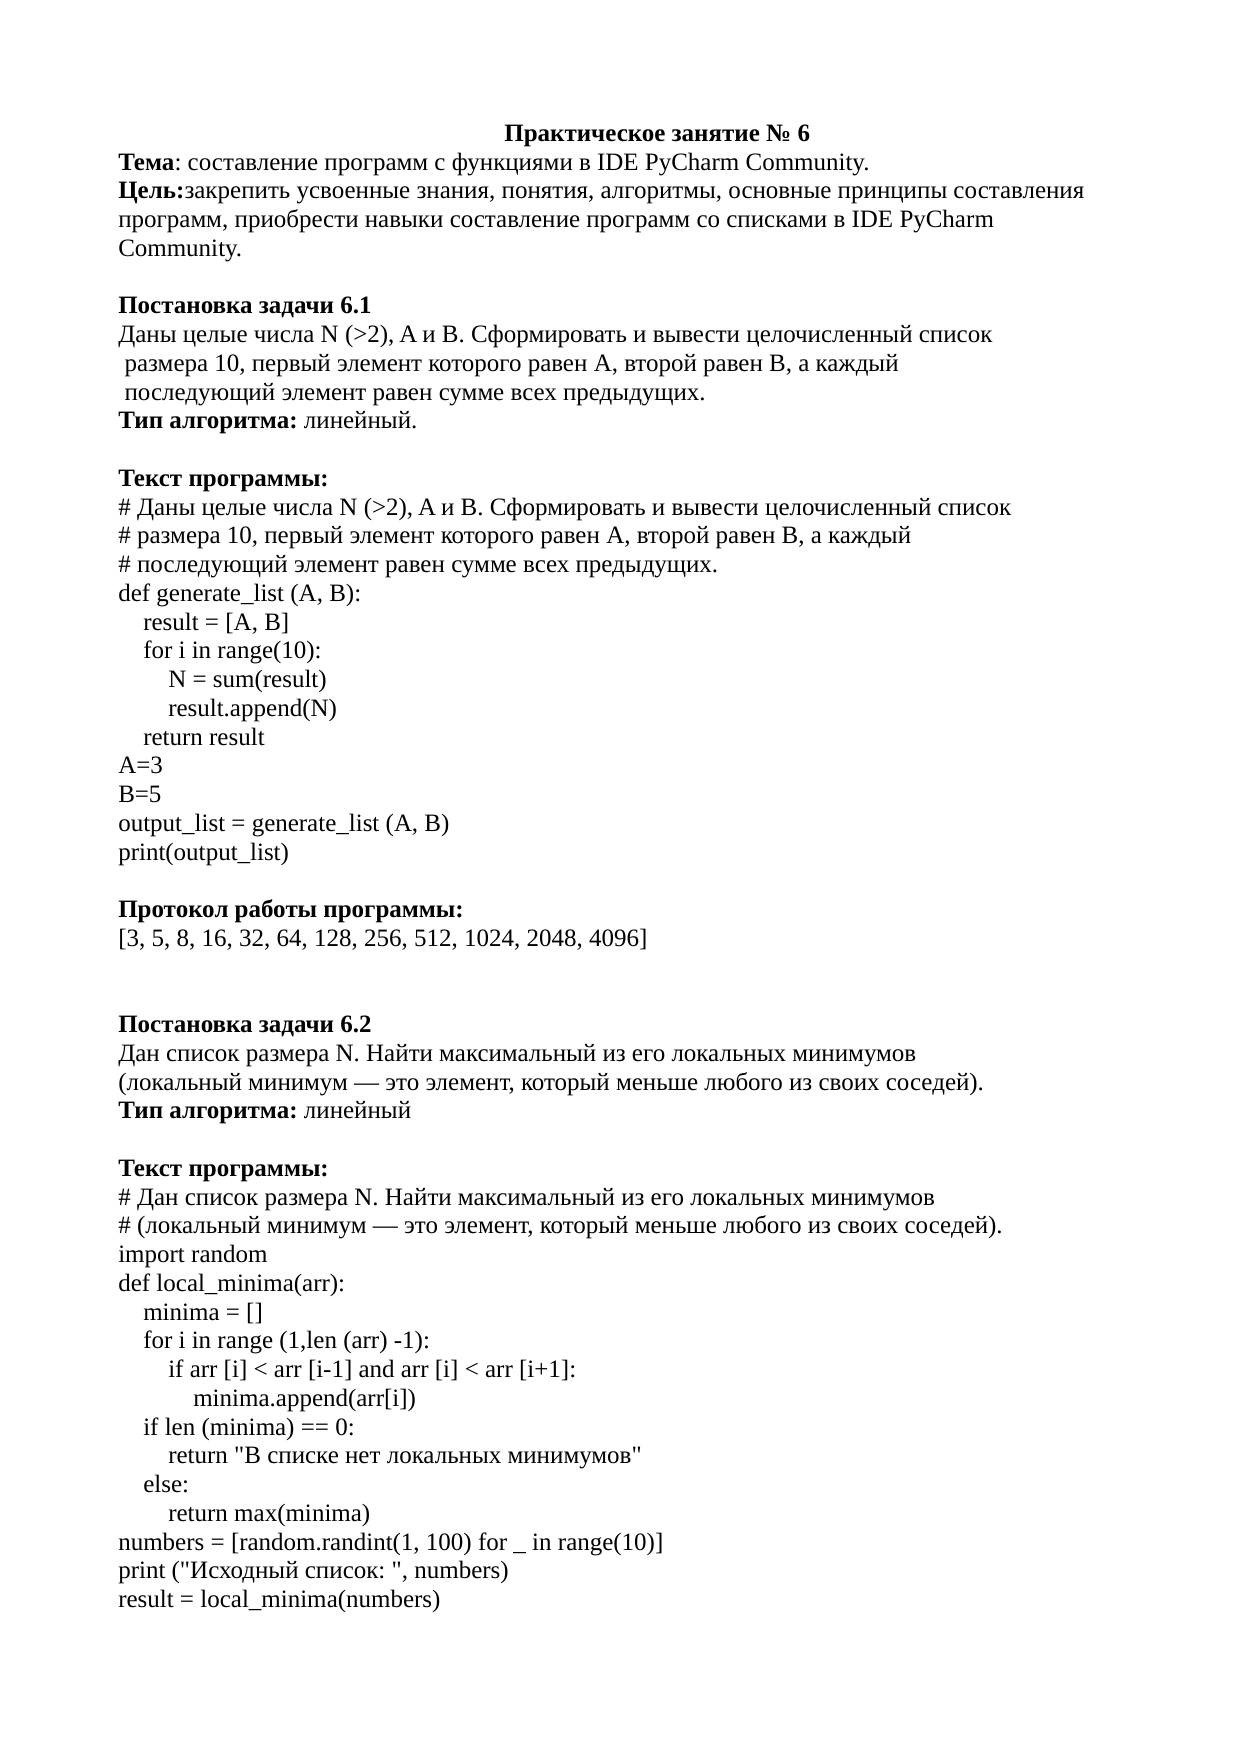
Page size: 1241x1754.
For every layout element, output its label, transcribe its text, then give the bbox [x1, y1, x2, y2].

text Цель:закрепить усвоенные знания, понятия, алгоритмы, основные принципы составления программ, приобрести навыки составление программ со списками в IDE PyCharm Community. [118, 176, 1122, 262]
text Текст программы: [118, 463, 1122, 492]
text Практическое занятие № 6 [192, 118, 1122, 147]
text Текст программы: [118, 1153, 1122, 1182]
text # Даны целые числа N (>2), A и B. Сформировать и вывести целочисленный список # размера 10, первый элемент которого равен A, второй равен B, а каждый # последующий элемент равен сумме всех предыдущих. def generate_list (A, B): result = [A, B] for i in range(10): N = sum(result) result.append(N) return result A=3 B=5 output_list = generate_list (A, B) print(output_list) [118, 492, 1122, 866]
text Постановка задачи 6.2 [118, 1009, 1122, 1038]
text Протокол работы программы: [118, 894, 1122, 923]
text Дан список размера N. Найти максимальный из его локальных минимумов (локальный минимум — это элемент, который меньше любого из своих соседей). [118, 1038, 1122, 1096]
text Тема: составление программ с функциями в IDE PyCharm Community. [118, 147, 1122, 176]
text Тип алгоритма: линейный. [118, 406, 1122, 434]
text [3, 5, 8, 16, 32, 64, 128, 256, 512, 1024, 2048, 4096] [118, 923, 1122, 952]
text # Дан список размера N. Найти максимальный из его локальных минимумов # (локальный минимум — это элемент, который меньше любого из своих соседей). import random def local_minima(arr): minima = [] for i in range (1,len (arr) -1): if arr [i] < arr [i-1] and arr [i] < arr [i+1]: minima.append(arr[i]) if len (minima) == 0: return "В списке нет локальных минимумов" else: return max(minima) numbers = [random.randint(1, 100) for _ in range(10)] print ("Исходный список: ", numbers) result = local_minima(numbers) [118, 1182, 1122, 1613]
text Постановка задачи 6.1 [118, 291, 1122, 319]
text Даны целые числа N (>2), A и B. Сформировать и вывести целочисленный список размера 10, первый элемент которого равен A, второй равен B, а каждый последующий элемент равен сумме всех предыдущих. [118, 319, 1122, 406]
text Тип алгоритма: линейный [118, 1096, 1122, 1124]
